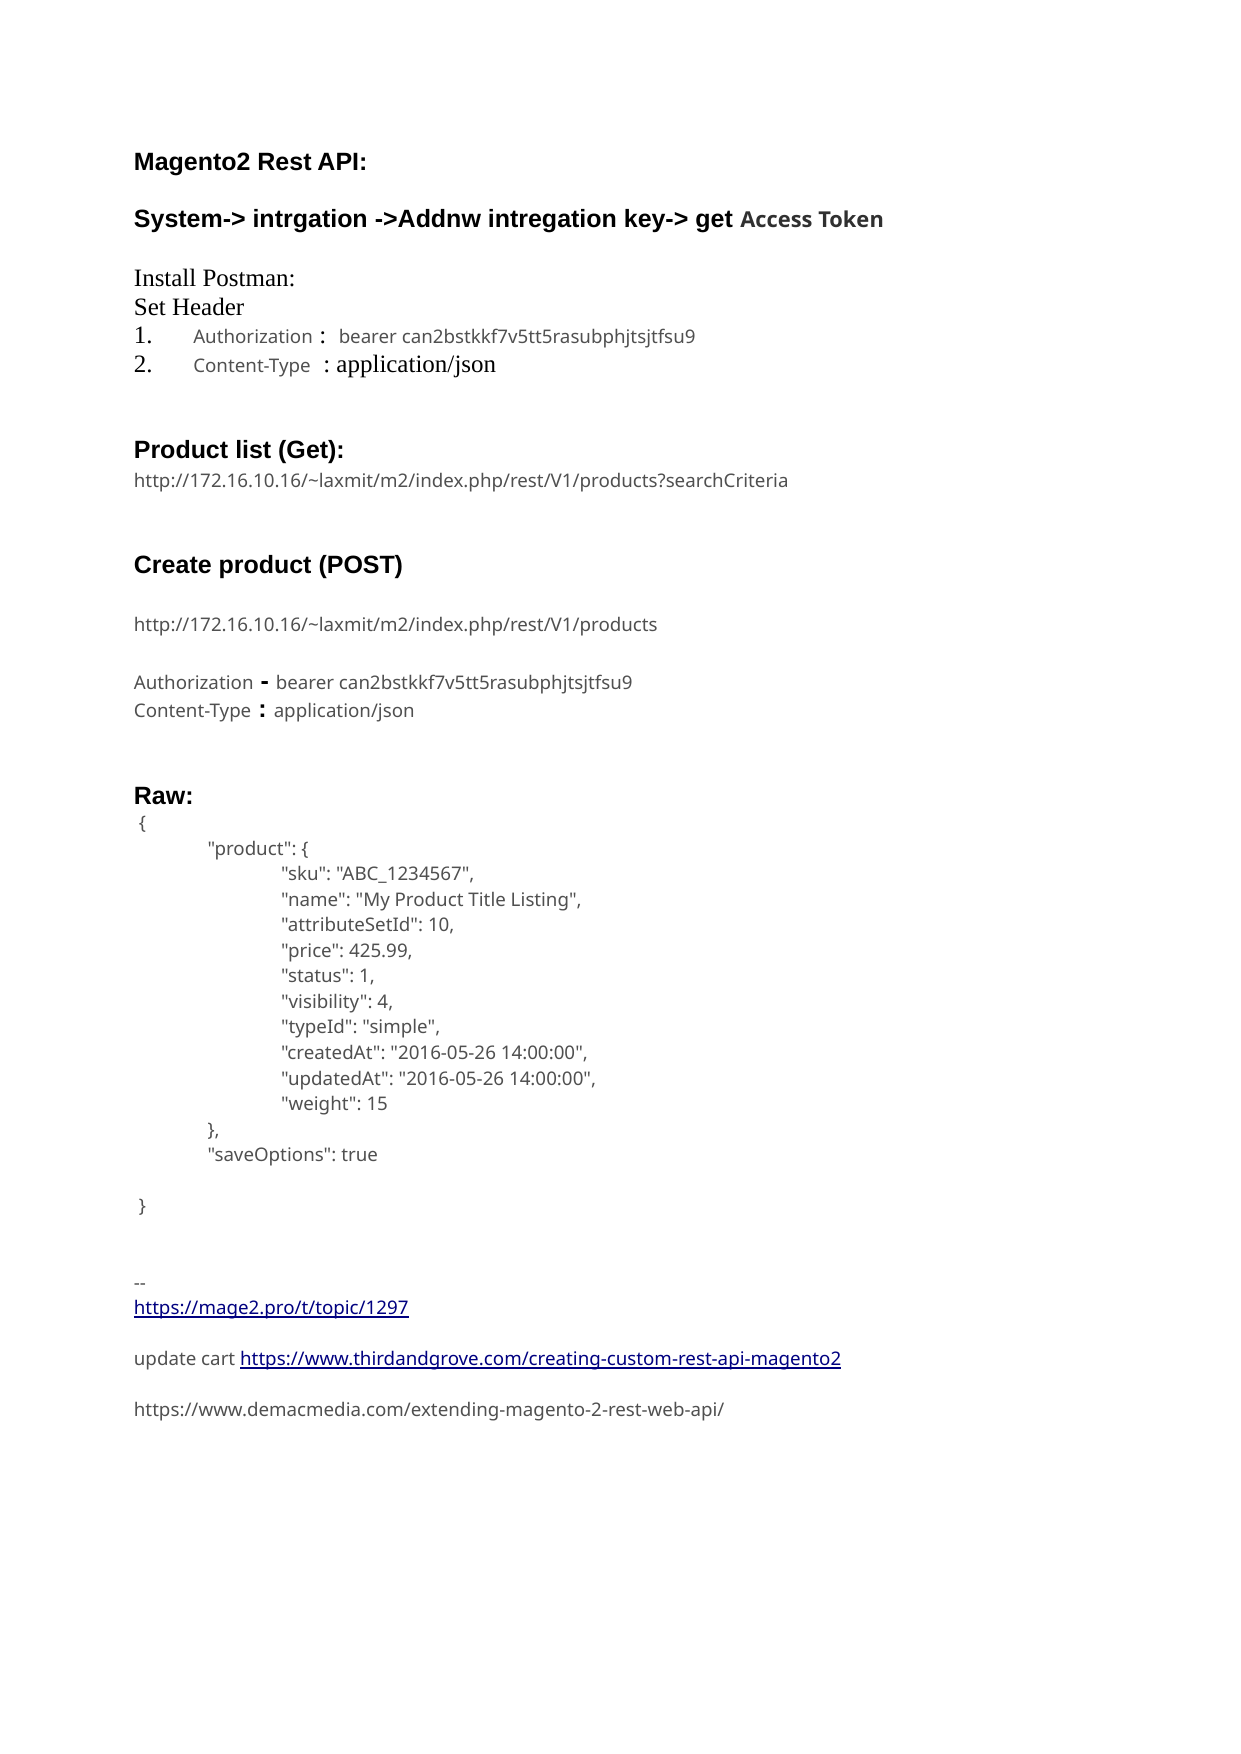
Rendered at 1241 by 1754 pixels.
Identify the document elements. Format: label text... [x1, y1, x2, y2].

text "status": 1, [134, 963, 1122, 988]
text Raw: [134, 781, 1122, 809]
text Content-Type : application/json [134, 694, 1122, 723]
text "visibility": 4, [134, 988, 1122, 1014]
text "updatedAt": "2016-05-26 14:00:00", [134, 1065, 1122, 1090]
text "createdAt": "2016-05-26 14:00:00", [134, 1039, 1122, 1065]
text { [134, 809, 1122, 835]
text System-> intrgation ->Addnw intregation key-> get Access Token [134, 204, 1122, 234]
text https://mage2.pro/t/topic/1297 [134, 1294, 1122, 1320]
list Authorization : bearer can2bstkkf7v5tt5rasubphjtsjtfsu9 [134, 320, 1122, 349]
text "name": "My Product Title Listing", [134, 886, 1122, 912]
text "weight": 15 [134, 1090, 1122, 1116]
list Content-Type : application/json [134, 349, 1122, 378]
text "typeId": "simple", [134, 1014, 1122, 1039]
text "price": 425.99, [134, 937, 1122, 963]
text https://www.demacmedia.com/extending-magento-2-rest-web-api/ [134, 1397, 1122, 1422]
text -- [134, 1269, 1122, 1294]
text "sku": "ABC_1234567", [134, 861, 1122, 886]
text } [134, 1192, 1122, 1218]
text "product": { [134, 835, 1122, 861]
text Install Postman: [134, 263, 1122, 292]
text update cart https://www.thirdandgrove.com/creating-custom-rest-api-magento2 [134, 1346, 1122, 1371]
text http://172.16.10.16/~laxmit/m2/index.php/rest/V1/products?searchCriteria [134, 464, 1122, 493]
text Set Header [134, 292, 1122, 320]
text Magento2 Rest API: [134, 147, 1122, 176]
text "saveOptions": true [134, 1141, 1122, 1167]
text http://172.16.10.16/~laxmit/m2/index.php/rest/V1/products [134, 608, 1122, 637]
text }, [134, 1116, 1122, 1141]
text Product list (Get): [134, 435, 1122, 464]
text Authorization - bearer can2bstkkf7v5tt5rasubphjtsjtfsu9 [134, 666, 1122, 694]
text "attributeSetId": 10, [134, 912, 1122, 937]
text Create product (POST) [134, 551, 1122, 579]
